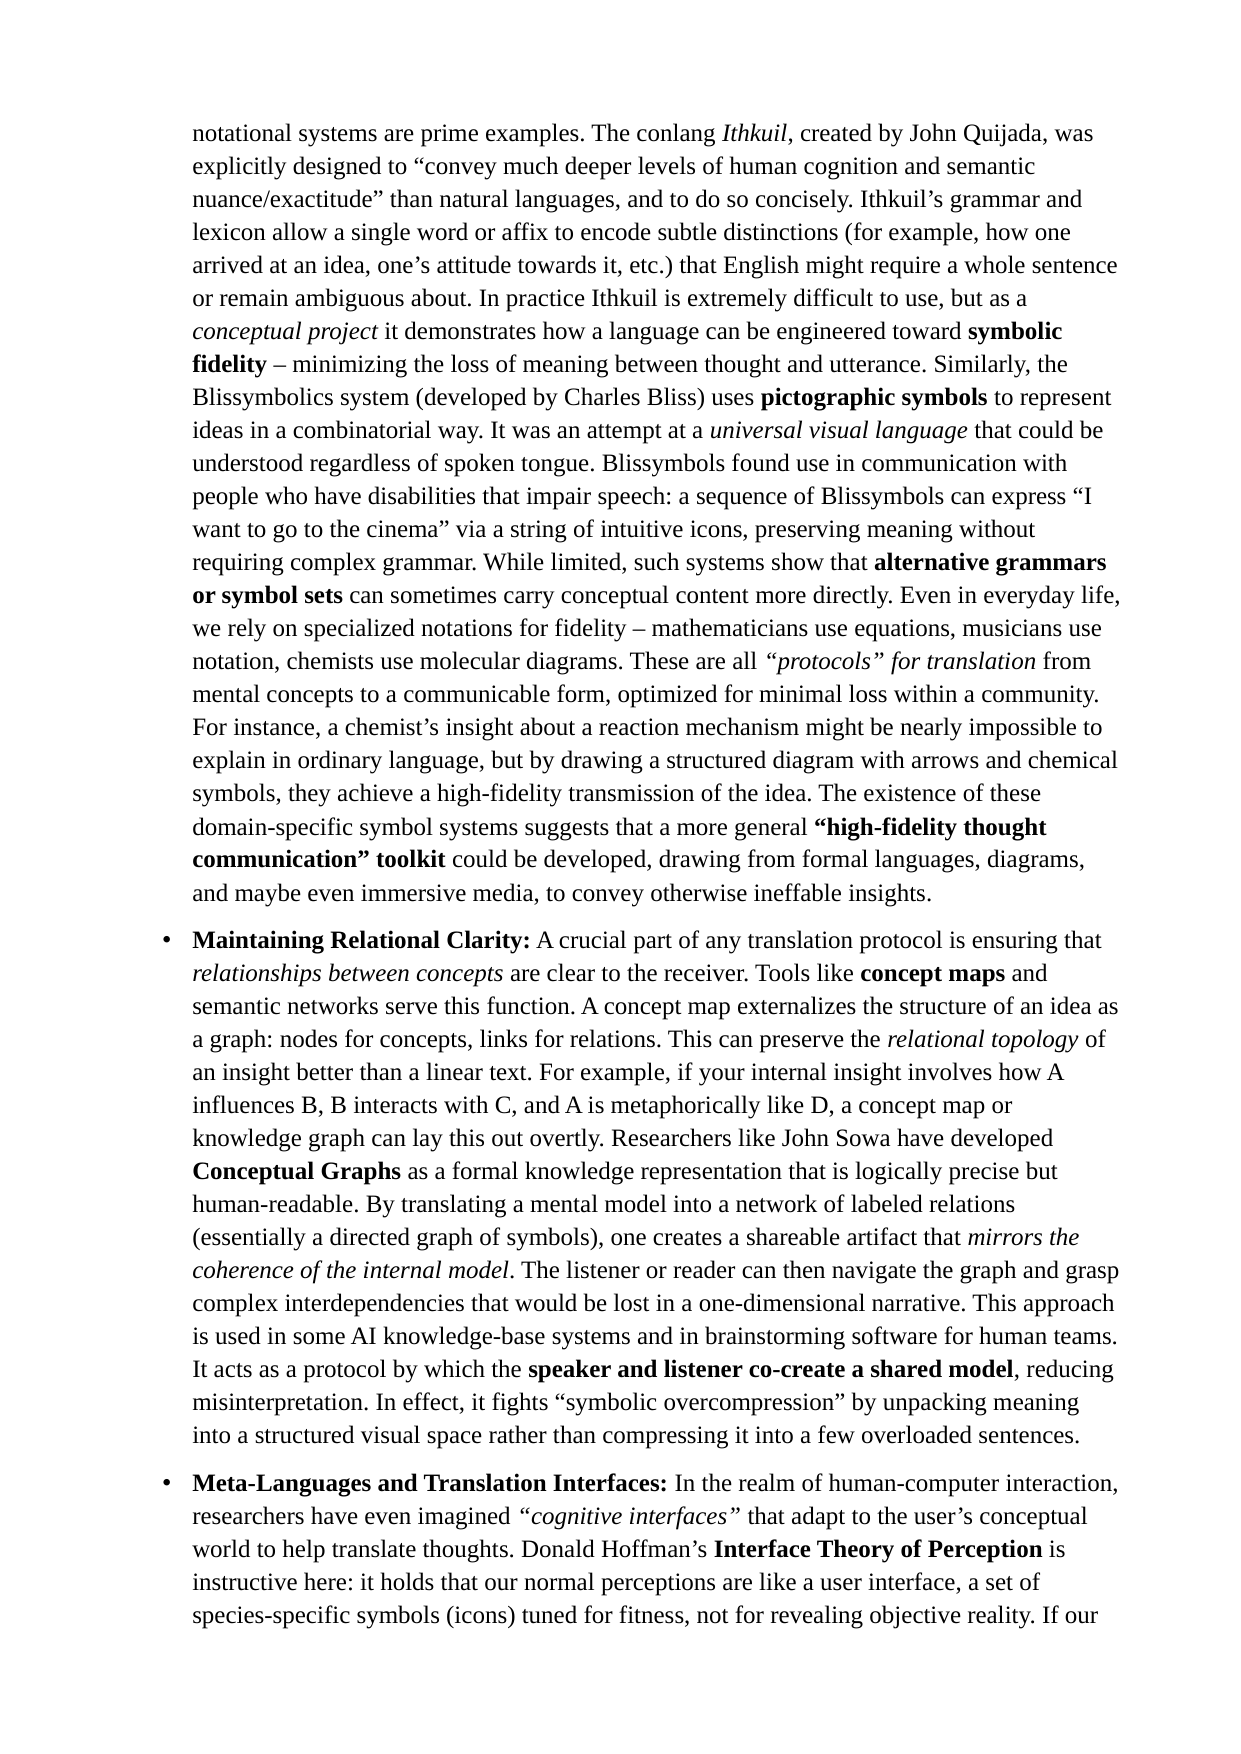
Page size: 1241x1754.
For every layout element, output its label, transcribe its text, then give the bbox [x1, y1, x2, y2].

list notational systems are prime examples. The conlang Ithkuil, created by John Quijada, was explicitly designed to “convey much deeper levels of human cognition and semantic nuance/exactitude” than natural languages, and to do so concisely. Ithkuil’s grammar and lexicon allow a single word or affix to encode subtle distinctions (for example, how one arrived at an idea, one’s attitude towards it, etc.) that English might require a whole sentence or remain ambiguous about. In practice Ithkuil is extremely difficult to use, but as a conceptual project it demonstrates how a language can be engineered toward symbolic fidelity – minimizing the loss of meaning between thought and utterance. Similarly, the Blissymbolics system (developed by Charles Bliss) uses pictographic symbols to represent ideas in a combinatorial way. It was an attempt at a universal visual language that could be understood regardless of spoken tongue. Blissymbols found use in communication with people who have disabilities that impair speech: a sequence of Blissymbols can express “I want to go to the cinema” via a string of intuitive icons, preserving meaning without requiring complex grammar. While limited, such systems show that alternative grammars or symbol sets can sometimes carry conceptual content more directly. Even in everyday life, we rely on specialized notations for fidelity – mathematicians use equations, musicians use notation, chemists use molecular diagrams. These are all “protocols” for translation from mental concepts to a communicable form, optimized for minimal loss within a community. For instance, a chemist’s insight about a reaction mechanism might be nearly impossible to explain in ordinary language, but by drawing a structured diagram with arrows and chemical symbols, they achieve a high-fidelity transmission of the idea. The existence of these domain-specific symbol systems suggests that a more general “high-fidelity thought communication” toolkit could be developed, drawing from formal languages, diagrams, and maybe even immersive media, to convey otherwise ineffable insights. [162, 118, 1122, 906]
list Maintaining Relational Clarity: A crucial part of any translation protocol is ensuring that relationships between concepts are clear to the receiver. Tools like concept maps and semantic networks serve this function. A concept map externalizes the structure of an idea as a graph: nodes for concepts, links for relations. This can preserve the relational topology of an insight better than a linear text. For example, if your internal insight involves how A influences B, B interacts with C, and A is metaphorically like D, a concept map or knowledge graph can lay this out overtly. Researchers like John Sowa have developed Conceptual Graphs as a formal knowledge representation that is logically precise but human-readable. By translating a mental model into a network of labeled relations (essentially a directed graph of symbols), one creates a shareable artifact that mirrors the coherence of the internal model. The listener or reader can then navigate the graph and grasp complex interdependencies that would be lost in a one-dimensional narrative. This approach is used in some AI knowledge-base systems and in brainstorming software for human teams. It acts as a protocol by which the speaker and listener co-create a shared model, reducing misinterpretation. In effect, it fights “symbolic overcompression” by unpacking meaning into a structured visual space rather than compressing it into a few overloaded sentences. [162, 925, 1122, 1449]
list Meta-Languages and Translation Interfaces: In the realm of human-computer interaction, researchers have even imagined “cognitive interfaces” that adapt to the user’s conceptual world to help translate thoughts. Donald Hoffman’s Interface Theory of Perception is instructive here: it holds that our normal perceptions are like a user interface, a set of species-specific symbols (icons) tuned for fitness, not for revealing objective reality. If our [162, 1468, 1122, 1629]
